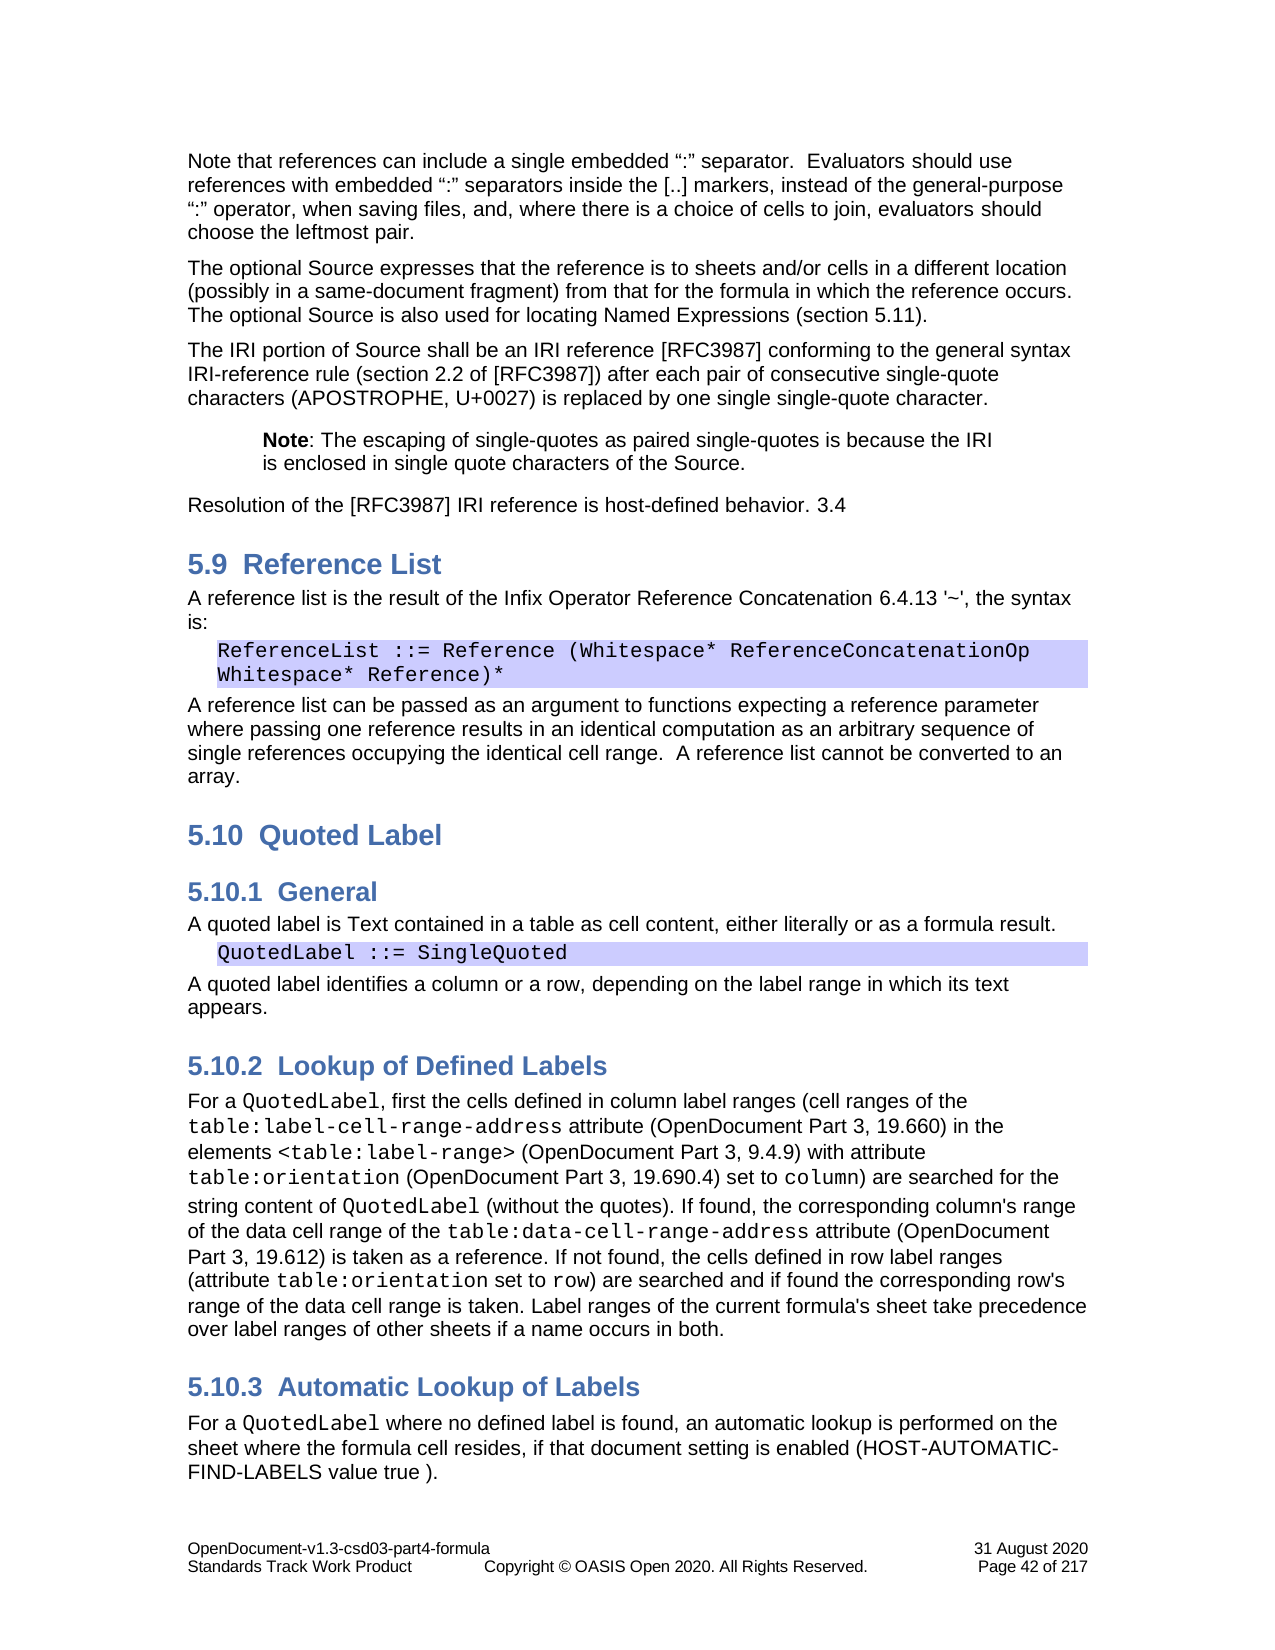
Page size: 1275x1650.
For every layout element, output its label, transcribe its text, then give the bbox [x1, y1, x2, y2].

text The IRI portion of Source shall be an IRI reference [RFC3987] conforming to the general syntax IRI-reference rule (section 2.2 of [RFC3987]) after each pair of consecutive single-quote characters (APOSTROPHE, U+0027) is replaced by one single single-quote character. [187, 339, 1088, 409]
text Note that references can include a single embedded “:” separator. Evaluators should use references with embedded “:” separators inside the [..] markers, instead of the general-purpose “:” operator, when saving files, and, where there is a choice of cells to join, evaluators should choose the leftmost pair. [187, 150, 1088, 244]
text The optional Source expresses that the reference is to sheets and/or cells in a different location (possibly in a same-document fragment) from that for the formula in which the reference occurs. The optional Source is also used for locating Named Expressions (section 5.11). [187, 256, 1088, 327]
text ReferenceList ::= Reference (Whitespace* ReferenceConcatenationOp Whitespace* Reference)* [217, 640, 1088, 688]
text Resolution of the [RFC3987] IRI reference is host-defined behavior. 3.4 [187, 494, 1088, 517]
text A reference list is the result of the Infix Operator Reference Concatenation 6.4.13 '~', the syntax is: [187, 587, 1088, 634]
subtitle General [187, 877, 1088, 907]
subtitle Reference List [187, 548, 1088, 581]
text Note: The escaping of single-quotes as paired single-quotes is because the IRI is enclosed in single quote characters of the Source. [262, 428, 1013, 475]
subtitle Lookup of Defined Labels [187, 1050, 1088, 1080]
text QuotedLabel ::= SingleQuoted [217, 942, 1088, 966]
text For a QuotedLabel where no defined label is found, an automatic lookup is performed on the sheet where the formula cell resides, if that document setting is enabled (HOST-AUTOMATIC-FIND-LABELS value true ). [187, 1408, 1088, 1484]
text For a QuotedLabel, first the cells defined in column label ranges (cell ranges of the table:label-cell-range-address attribute (OpenDocument Part 3, 19.660) in the elements <table:label-range> (OpenDocument Part 3, 9.4.9) with attribute table:orientation (OpenDocument Part 3, 19.690.4) set to column) are searched for the string content of QuotedLabel (without the quotes). If found, the corresponding column's range of the data cell range of the table:data-cell-range-address attribute (OpenDocument Part 3, 19.612) is taken as a reference. If not found, the cells defined in row label ranges (attribute table:orientation set to row) are searched and if found the corresponding row's range of the data cell range is taken. Label ranges of the current formula's sheet take precedence over label ranges of other sheets if a name occurs in both. [187, 1086, 1088, 1341]
text A quoted label identifies a column or a row, depending on the label range in which its text appears. [187, 972, 1088, 1019]
text A quoted label is Text contained in a table as cell content, either literally or as a formula result. [187, 913, 1088, 936]
text A reference list can be passed as an argument to functions expecting a reference parameter where passing one reference results in an identical computation as an arbitrary sequence of single references occupying the identical cell range. A reference list cannot be converted to an array. [187, 694, 1088, 788]
subtitle Automatic Lookup of Labels [187, 1372, 1088, 1402]
subtitle Quoted Label [187, 819, 1088, 852]
